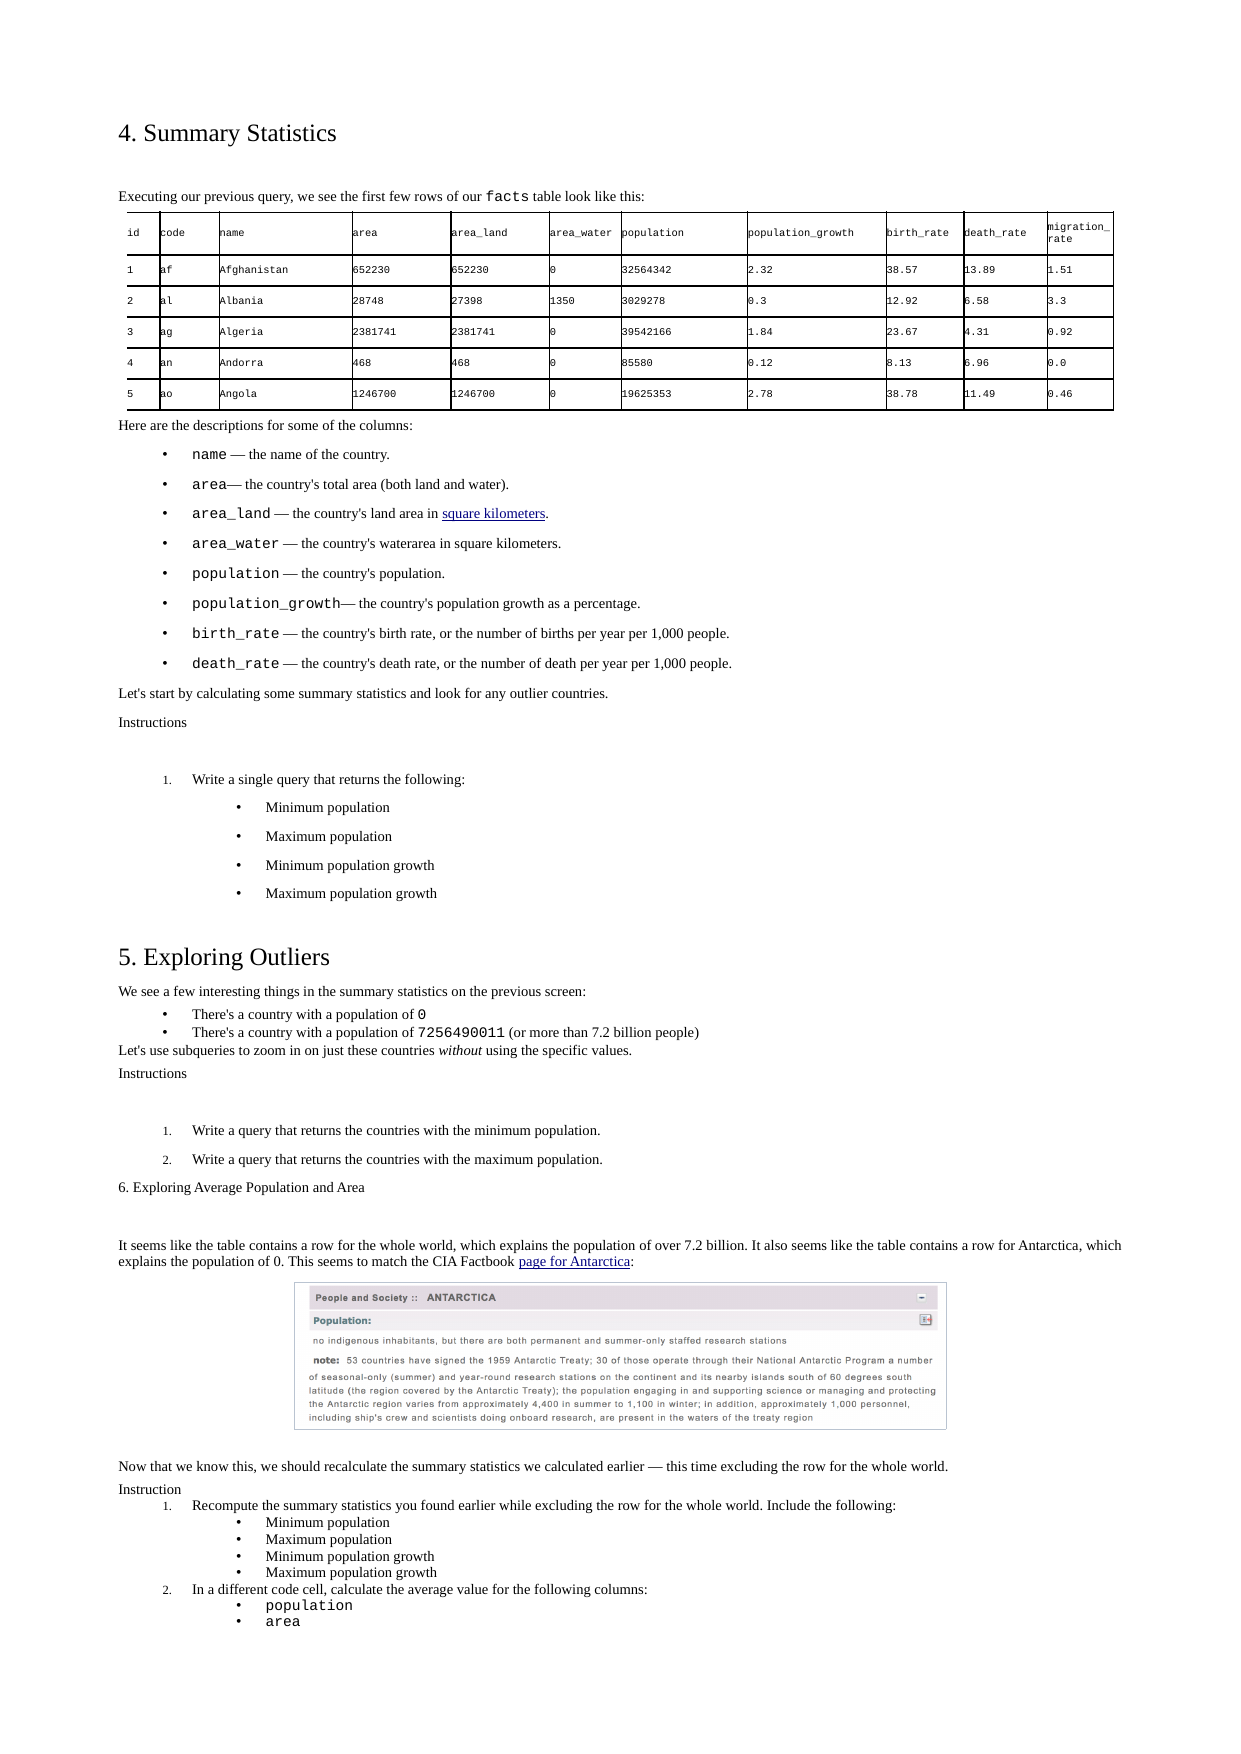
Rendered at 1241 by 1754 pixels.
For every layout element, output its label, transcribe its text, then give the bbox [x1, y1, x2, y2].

table_cell 4 [127, 349, 159, 378]
list area_water — the country's waterarea in square kilometers. [162, 535, 1122, 553]
text Instructions [118, 1064, 1122, 1081]
table_cell Angola [220, 380, 352, 409]
table_header area_land [452, 213, 549, 254]
table_cell 12.92 [887, 287, 963, 316]
table_cell 6.58 [965, 287, 1047, 316]
table_cell 2.78 [748, 380, 886, 409]
table_cell 4.31 [965, 318, 1047, 347]
list population_growth— the country's population growth as a percentage. [162, 595, 1122, 613]
list Minimum population growth [236, 857, 1122, 873]
table_cell 38.78 [887, 380, 963, 409]
table_cell 11.49 [965, 380, 1047, 409]
table_cell 0 [550, 349, 621, 378]
table_header population [622, 213, 747, 254]
table_cell 1246700 [452, 380, 549, 409]
list name — the name of the country. [162, 446, 1122, 463]
table_cell Andorra [220, 349, 352, 378]
text We see a few interesting things in the summary statistics on the previous screen: [118, 983, 1122, 1000]
table_cell 2.32 [748, 256, 886, 285]
list Maximum population [236, 1531, 1122, 1547]
table_cell ao [161, 380, 219, 409]
list Write a single query that returns the following: [162, 771, 1122, 787]
table_cell 0 [550, 380, 621, 409]
table_cell 0.46 [1048, 380, 1113, 409]
list Recompute the summary statistics you found earlier while excluding the row for the whole world. Include the following: [162, 1497, 1122, 1514]
list There's a country with a population of 7256490011 (or more than 7.2 billion people) [162, 1024, 1122, 1042]
table_cell 23.67 [887, 318, 963, 347]
table_cell 468 [452, 349, 549, 378]
table_cell 8.13 [887, 349, 963, 378]
text It seems like the table contains a row for the whole world, which explains the population of over 7.2 billion. It also seems like the table contains a row for Antarctica, which explains the population of 0. This seems to match the CIA Factbook page for Antarctica: [118, 1236, 1122, 1270]
list Write a query that returns the countries with the minimum population. [162, 1122, 1122, 1139]
list Write a query that returns the countries with the maximum population. [162, 1151, 1122, 1167]
table_header id [127, 213, 159, 254]
table_cell an [161, 349, 219, 378]
list death_rate — the country's death rate, or the number of death per year per 1,000 people. [162, 655, 1122, 673]
table_cell af [161, 256, 219, 285]
table_cell 28748 [353, 287, 450, 316]
list birth_rate — the country's birth rate, or the number of births per year per 1,000 people. [162, 625, 1122, 643]
table_header code [161, 213, 219, 254]
table_cell 0.92 [1048, 318, 1113, 347]
table_cell 3 [127, 318, 159, 347]
table_cell Afghanistan [220, 256, 352, 285]
table_cell 652230 [353, 256, 450, 285]
table_cell Algeria [220, 318, 352, 347]
list There's a country with a population of 0 [162, 1006, 1122, 1024]
table_cell 0 [550, 256, 621, 285]
text Let's start by calculating some summary statistics and look for any outlier countries. [118, 685, 1122, 701]
table_header area_water [550, 213, 621, 254]
text Here are the descriptions for some of the columns: [118, 417, 1122, 434]
list area— the country's total area (both land and water). [162, 475, 1122, 493]
table_cell 468 [353, 349, 450, 378]
table_cell al [161, 287, 219, 316]
text 6. Exploring Average Population and Area [118, 1179, 1122, 1196]
table_header migration_rate [1048, 213, 1113, 254]
table_header death_rate [965, 213, 1047, 254]
table_cell 13.89 [965, 256, 1047, 285]
list In a different code cell, calculate the average value for the following columns: [162, 1581, 1122, 1598]
list population — the country's population. [162, 565, 1122, 583]
table_cell 1 [127, 256, 159, 285]
table_cell 0.12 [748, 349, 886, 378]
table_cell 3.3 [1048, 287, 1113, 316]
text 4. Summary Statistics [118, 118, 1122, 147]
table_cell 3029278 [622, 287, 747, 316]
list Maximum population [236, 828, 1122, 845]
table_cell ag [161, 318, 219, 347]
list area_land — the country's land area in square kilometers. [162, 505, 1122, 523]
table_cell 5 [127, 380, 159, 409]
picture [297, 1285, 944, 1426]
text Instructions [118, 713, 1122, 730]
text Executing our previous query, we see the first few rows of our facts table look like this: [118, 187, 1122, 205]
text 5. Exploring Outliers [118, 942, 1122, 971]
table_cell 38.57 [887, 256, 963, 285]
table_header area [353, 213, 450, 254]
list Minimum population [236, 1514, 1122, 1531]
table_cell 0.0 [1048, 349, 1113, 378]
table_cell 2 [127, 287, 159, 316]
table_cell 0.3 [748, 287, 886, 316]
list Minimum population [236, 799, 1122, 816]
table_cell 1.51 [1048, 256, 1113, 285]
table_header birth_rate [887, 213, 963, 254]
table_cell 2381741 [353, 318, 450, 347]
table_cell 39542166 [622, 318, 747, 347]
list area [236, 1614, 1122, 1631]
table_header population_growth [748, 213, 886, 254]
table_cell 1.84 [748, 318, 886, 347]
text Instruction [118, 1480, 1122, 1497]
table_cell 19625353 [622, 380, 747, 409]
table_cell 0 [550, 318, 621, 347]
table_cell 2381741 [452, 318, 549, 347]
list Minimum population growth [236, 1547, 1122, 1564]
table_cell 1246700 [353, 380, 450, 409]
table_header name [220, 213, 352, 254]
table_cell 6.96 [965, 349, 1047, 378]
list population [236, 1598, 1122, 1614]
table_cell 32564342 [622, 256, 747, 285]
table_cell 1350 [550, 287, 621, 316]
list Maximum population growth [236, 1564, 1122, 1581]
text Let's use subqueries to zoom in on just these countries without using the specific values. [118, 1042, 1122, 1059]
list Maximum population growth [236, 885, 1122, 902]
table_cell 85580 [622, 349, 747, 378]
table_cell Albania [220, 287, 352, 316]
text Now that we know this, we should recalculate the summary statistics we calculated earlier — this time excluding the row for the whole world. [118, 1458, 1122, 1474]
table_cell 27398 [452, 287, 549, 316]
table_cell 652230 [452, 256, 549, 285]
